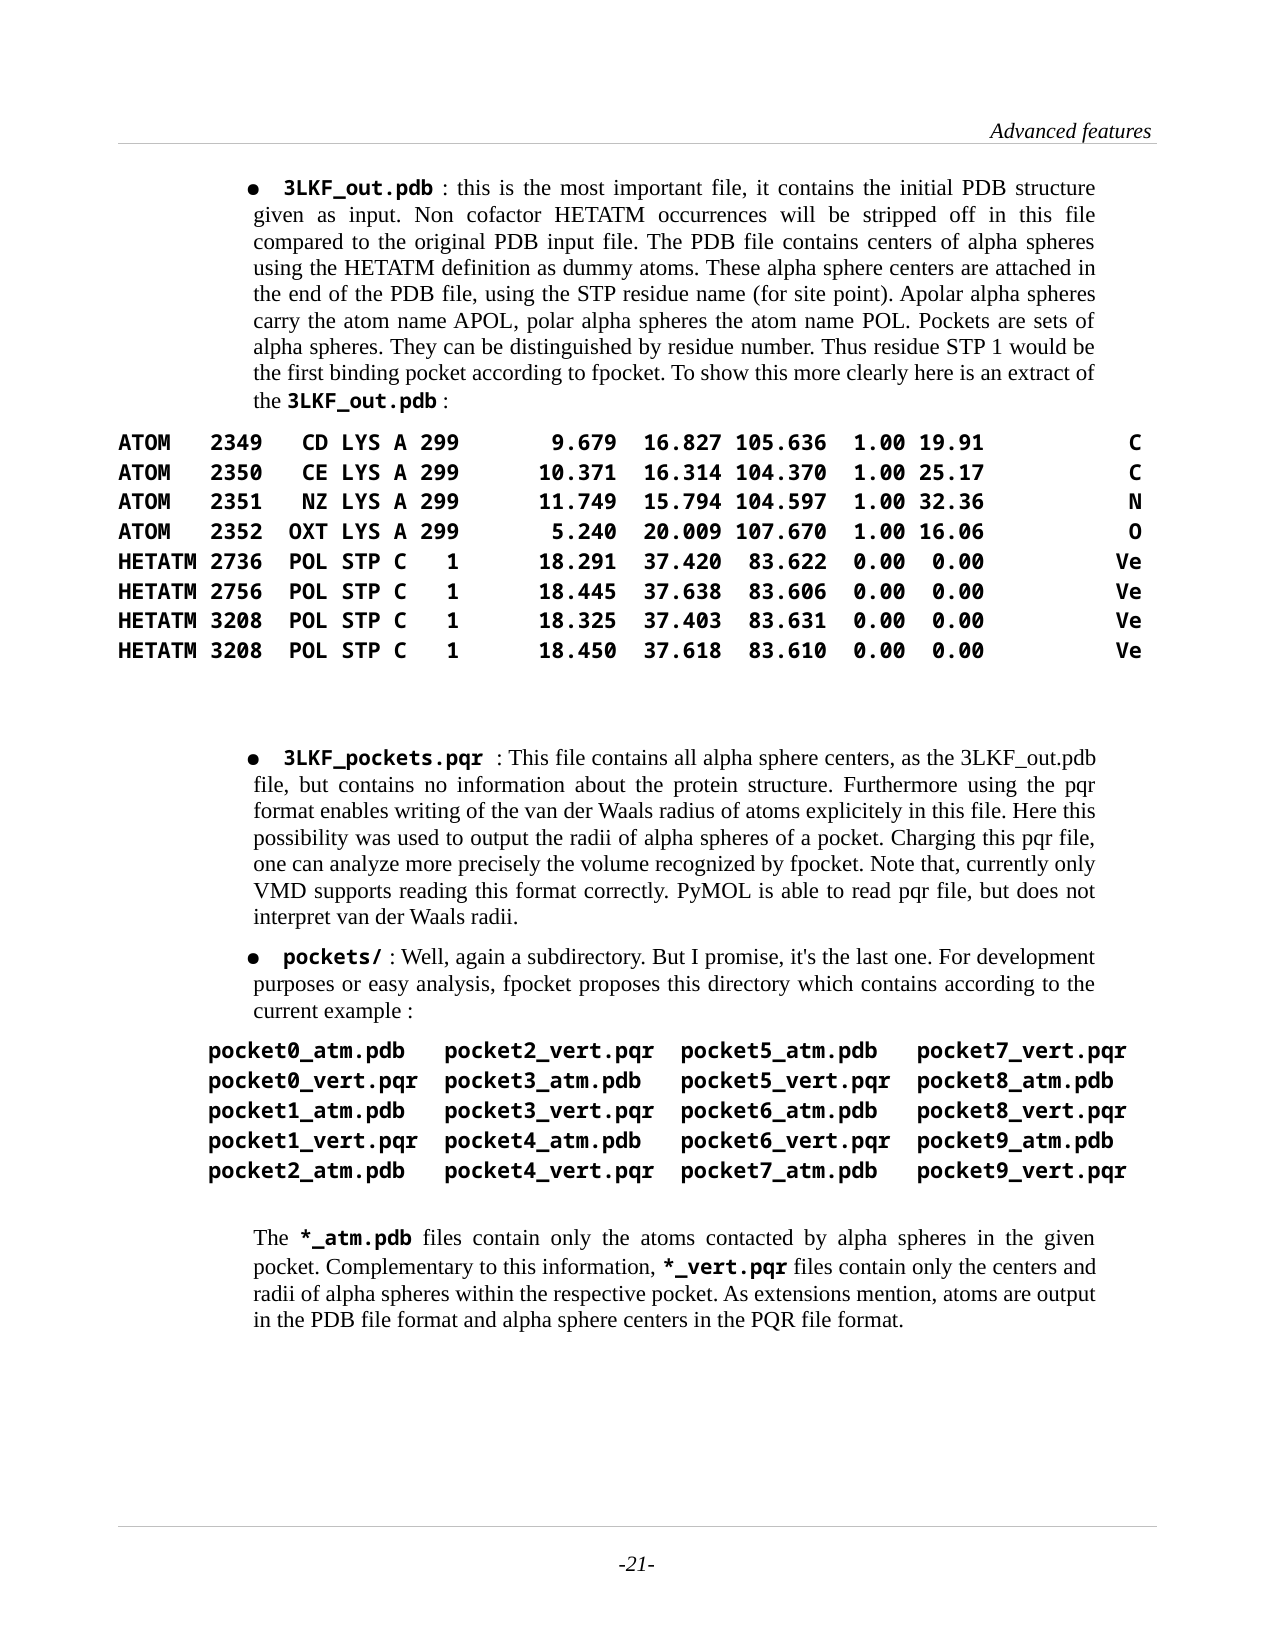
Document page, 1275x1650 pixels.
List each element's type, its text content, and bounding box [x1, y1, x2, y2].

list 3LKF_pockets.pqr : This file contains all alpha sphere centers, as the 3LKF_out.pdb file, but contains no information about the protein structure. Furthermore using the pqr format enables writing of the van der Waals radius of atoms explicitely in this file. Here this possibility was used to output the radii of alpha spheres of a pocket. Charging this pqr file, one can analyze more precisely the volume recognized by fpocket. Note that, currently only VMD supports reading this format correctly. PyMOL is able to read pqr file, but does not interpret van der Waals radii. [216, 743, 1097, 929]
text pocket2_atm.pdb pocket4_vert.pqr pocket7_atm.pdb pocket9_vert.pqr [208, 1155, 1157, 1184]
text pocket0_vert.pqr pocket3_atm.pdb pocket5_vert.pqr pocket8_atm.pdb [208, 1065, 1157, 1095]
text HETATM 2736 POL STP C 1 18.291 37.420 83.622 0.00 0.00 Ve [118, 546, 1157, 576]
list 3LKF_out.pdb : this is the most important file, it contains the initial PDB structure given as input. Non cofactor HETATM occurrences will be stripped off in this file compared to the original PDB input file. The PDB file contains centers of alpha spheres using the HETATM definition as dummy atoms. These alpha sphere centers are attached in the end of the PDB file, using the STP residue name (for site point). Apolar alpha spheres carry the atom name APOL, polar alpha spheres the atom name POL. Pockets are sets of alpha spheres. They can be distinguished by residue number. Thus residue STP 1 would be the first binding pocket according to fpocket. To show this more clearly here is an extract of the 3LKF_out.pdb : [216, 173, 1097, 414]
text ATOM 2349 CD LYS A 299 9.679 16.827 105.636 1.00 19.91 C [118, 427, 1157, 457]
text HETATM 2756 POL STP C 1 18.445 37.638 83.606 0.00 0.00 Ve [118, 576, 1157, 606]
text pocket0_atm.pdb pocket2_vert.pqr pocket5_atm.pdb pocket7_vert.pqr [208, 1036, 1157, 1065]
text ATOM 2352 OXT LYS A 299 5.240 20.009 107.670 1.00 16.06 O [118, 516, 1157, 546]
list The *_atm.pdb files contain only the atoms contacted by alpha spheres in the given pocket. Complementary to this information, *_vert.pqr files contain only the centers and radii of alpha spheres within the respective pocket. As extensions mention, atoms are output in the PDB file format and alpha sphere centers in the PQR file format. [216, 1223, 1097, 1333]
list pockets/ : Well, again a subdirectory. But I promise, it's the last one. For development purposes or easy analysis, fpocket proposes this directory which contains according to the current example : [216, 942, 1097, 1023]
text ATOM 2350 CE LYS A 299 10.371 16.314 104.370 1.00 25.17 C [118, 457, 1157, 486]
text HETATM 3208 POL STP C 1 18.325 37.403 83.631 0.00 0.00 Ve [118, 606, 1157, 635]
text pocket1_atm.pdb pocket3_vert.pqr pocket6_atm.pdb pocket8_vert.pqr [208, 1095, 1157, 1125]
text ATOM 2351 NZ LYS A 299 11.749 15.794 104.597 1.00 32.36 N [118, 486, 1157, 516]
text HETATM 3208 POL STP C 1 18.450 37.618 83.610 0.00 0.00 Ve [118, 635, 1157, 665]
text pocket1_vert.pqr pocket4_atm.pdb pocket6_vert.pqr pocket9_atm.pdb [208, 1125, 1157, 1155]
